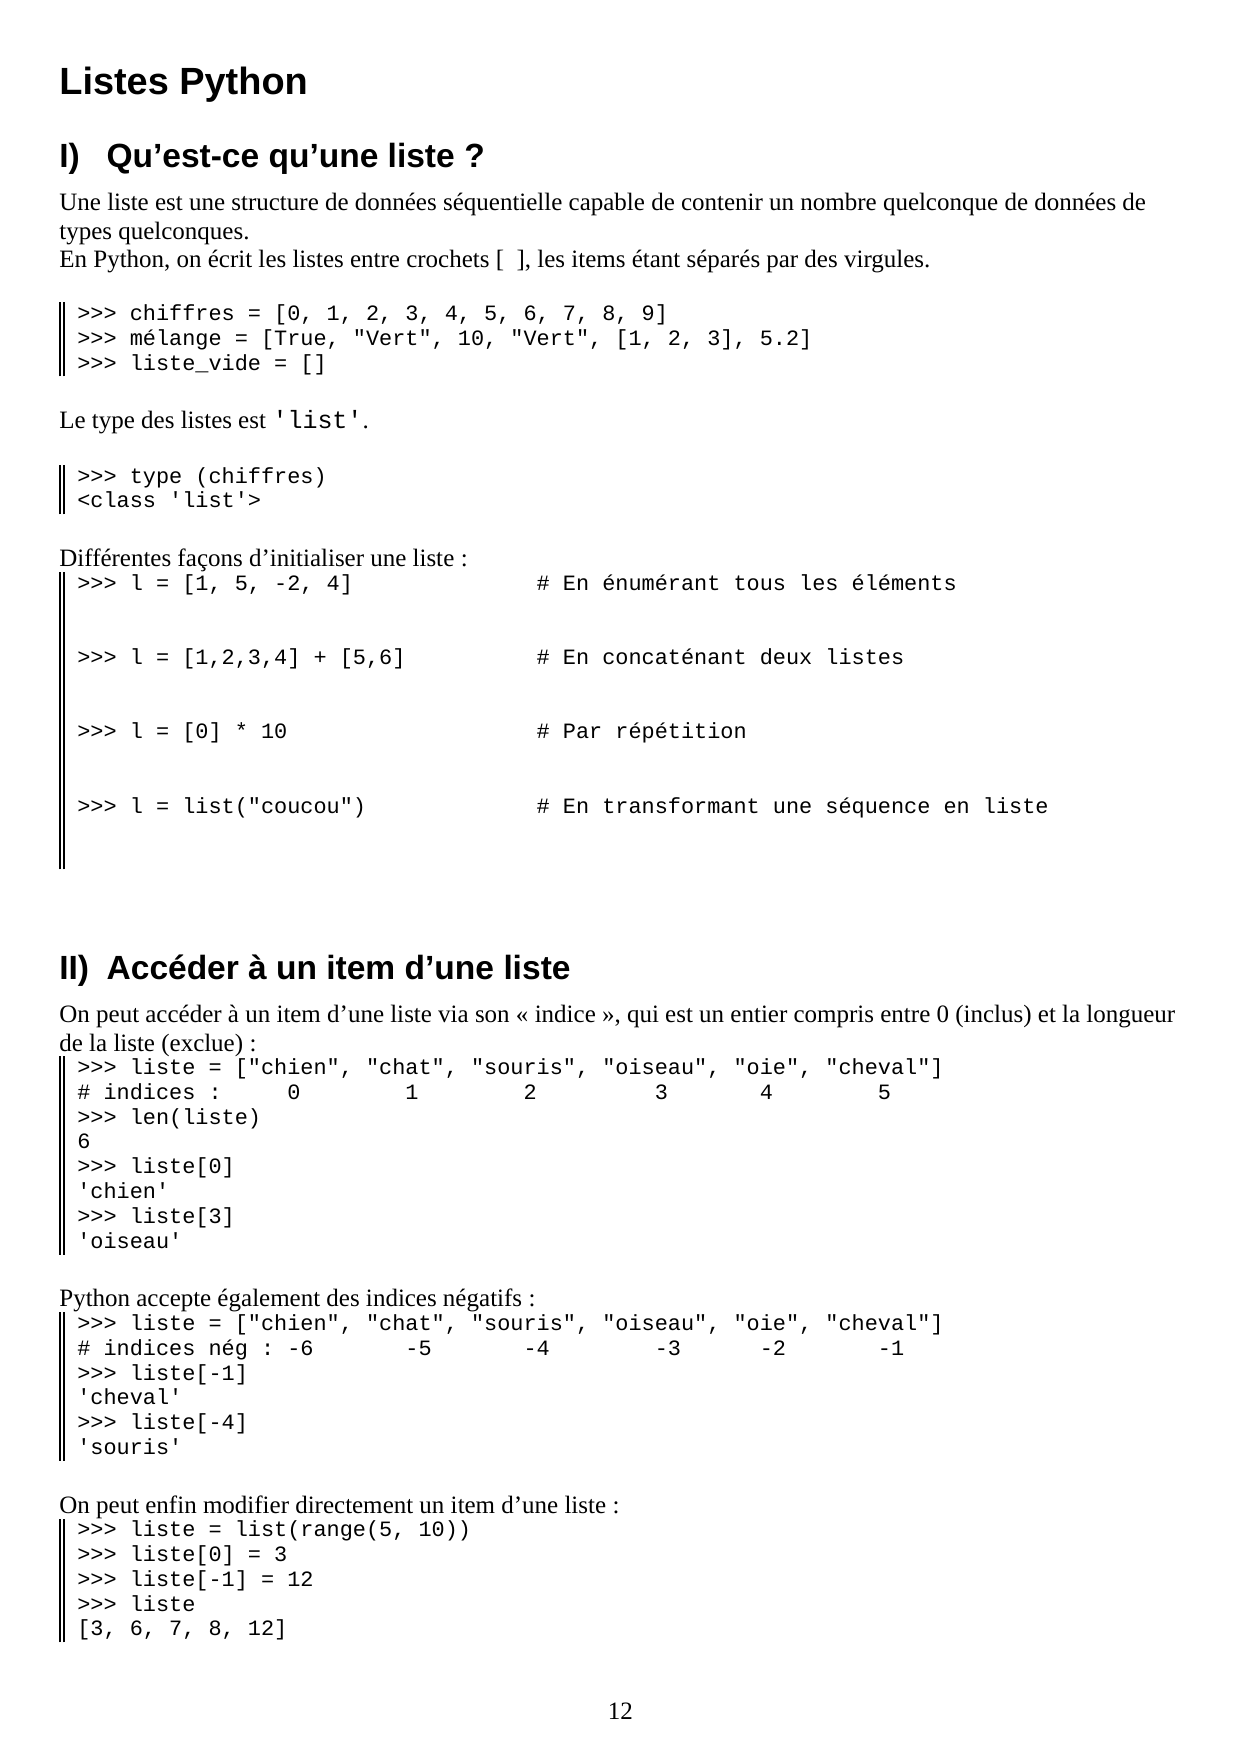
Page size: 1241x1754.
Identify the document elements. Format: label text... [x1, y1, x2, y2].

text 'souris' [65, 1436, 1181, 1461]
text >>> l = [1, 5, -2, 4] # En énumérant tous les éléments [65, 572, 1181, 597]
text >>> liste[0] [65, 1156, 1181, 1180]
text >>> liste = ["chien", "chat", "souris", "oiseau", "oie", "cheval"] [65, 1312, 1181, 1337]
text >>> liste = ["chien", "chat", "souris", "oiseau", "oie", "cheval"] [65, 1056, 1181, 1081]
text >>> type (chiffres) [65, 465, 1181, 489]
text 'oiseau' [65, 1230, 1181, 1255]
text >>> l = [1,2,3,4] + [5,6] # En concaténant deux listes [65, 646, 1181, 671]
text # indices nég : -6 -5 -4 -3 -2 -1 [65, 1337, 1181, 1362]
subtitle Accéder à un item d’une liste [59, 948, 1181, 986]
subtitle Qu’est-ce qu’une liste ? [59, 136, 1181, 174]
text On peut accéder à un item d’une liste via son « indice », qui est un entier compris entre 0 (inclus) et la longueur de la liste (exclue) : [59, 999, 1181, 1056]
text >>> liste[3] [65, 1205, 1181, 1230]
text >>> liste[-4] [65, 1411, 1181, 1436]
text 'chien' [65, 1180, 1181, 1205]
text >>> liste[-1] [65, 1362, 1181, 1387]
text >>> l = [0] * 10 # Par répétition [65, 721, 1181, 745]
text >>> liste[-1] = 12 [65, 1568, 1181, 1593]
text >>> chiffres = [0, 1, 2, 3, 4, 5, 6, 7, 8, 9] [65, 302, 1181, 327]
text En Python, on écrit les listes entre crochets [ ], les items étant séparés par des virgules. [59, 244, 1181, 273]
text Python accepte également des indices négatifs : [59, 1283, 1181, 1312]
text Différentes façons d’initialiser une liste : [59, 543, 1181, 572]
text >>> liste [65, 1593, 1181, 1618]
text # indices : 0 1 2 3 4 5 [65, 1081, 1181, 1106]
text Le type des listes est 'list'. [59, 405, 1181, 436]
text Une liste est une structure de données séquentielle capable de contenir un nombre quelconque de données de types quelconques. [59, 187, 1181, 244]
text 'cheval' [65, 1387, 1181, 1411]
text >>> l = list("coucou") # En transformant une séquence en liste [65, 795, 1181, 820]
text >>> liste[0] = 3 [65, 1543, 1181, 1568]
text >>> mélange = [True, "Vert", 10, "Vert", [1, 2, 3], 5.2] [65, 327, 1181, 352]
text >>> len(liste) [65, 1106, 1181, 1131]
text >>> liste_vide = [] [65, 352, 1181, 376]
subtitle Listes Python [59, 59, 1181, 103]
text <class 'list'> [65, 489, 1181, 514]
text On peut enfin modifier directement un item d’une liste : [59, 1490, 1181, 1518]
text >>> liste = list(range(5, 10)) [59, 1518, 1181, 1543]
text [3, 6, 7, 8, 12] [65, 1618, 1181, 1642]
text 6 [65, 1131, 1181, 1156]
